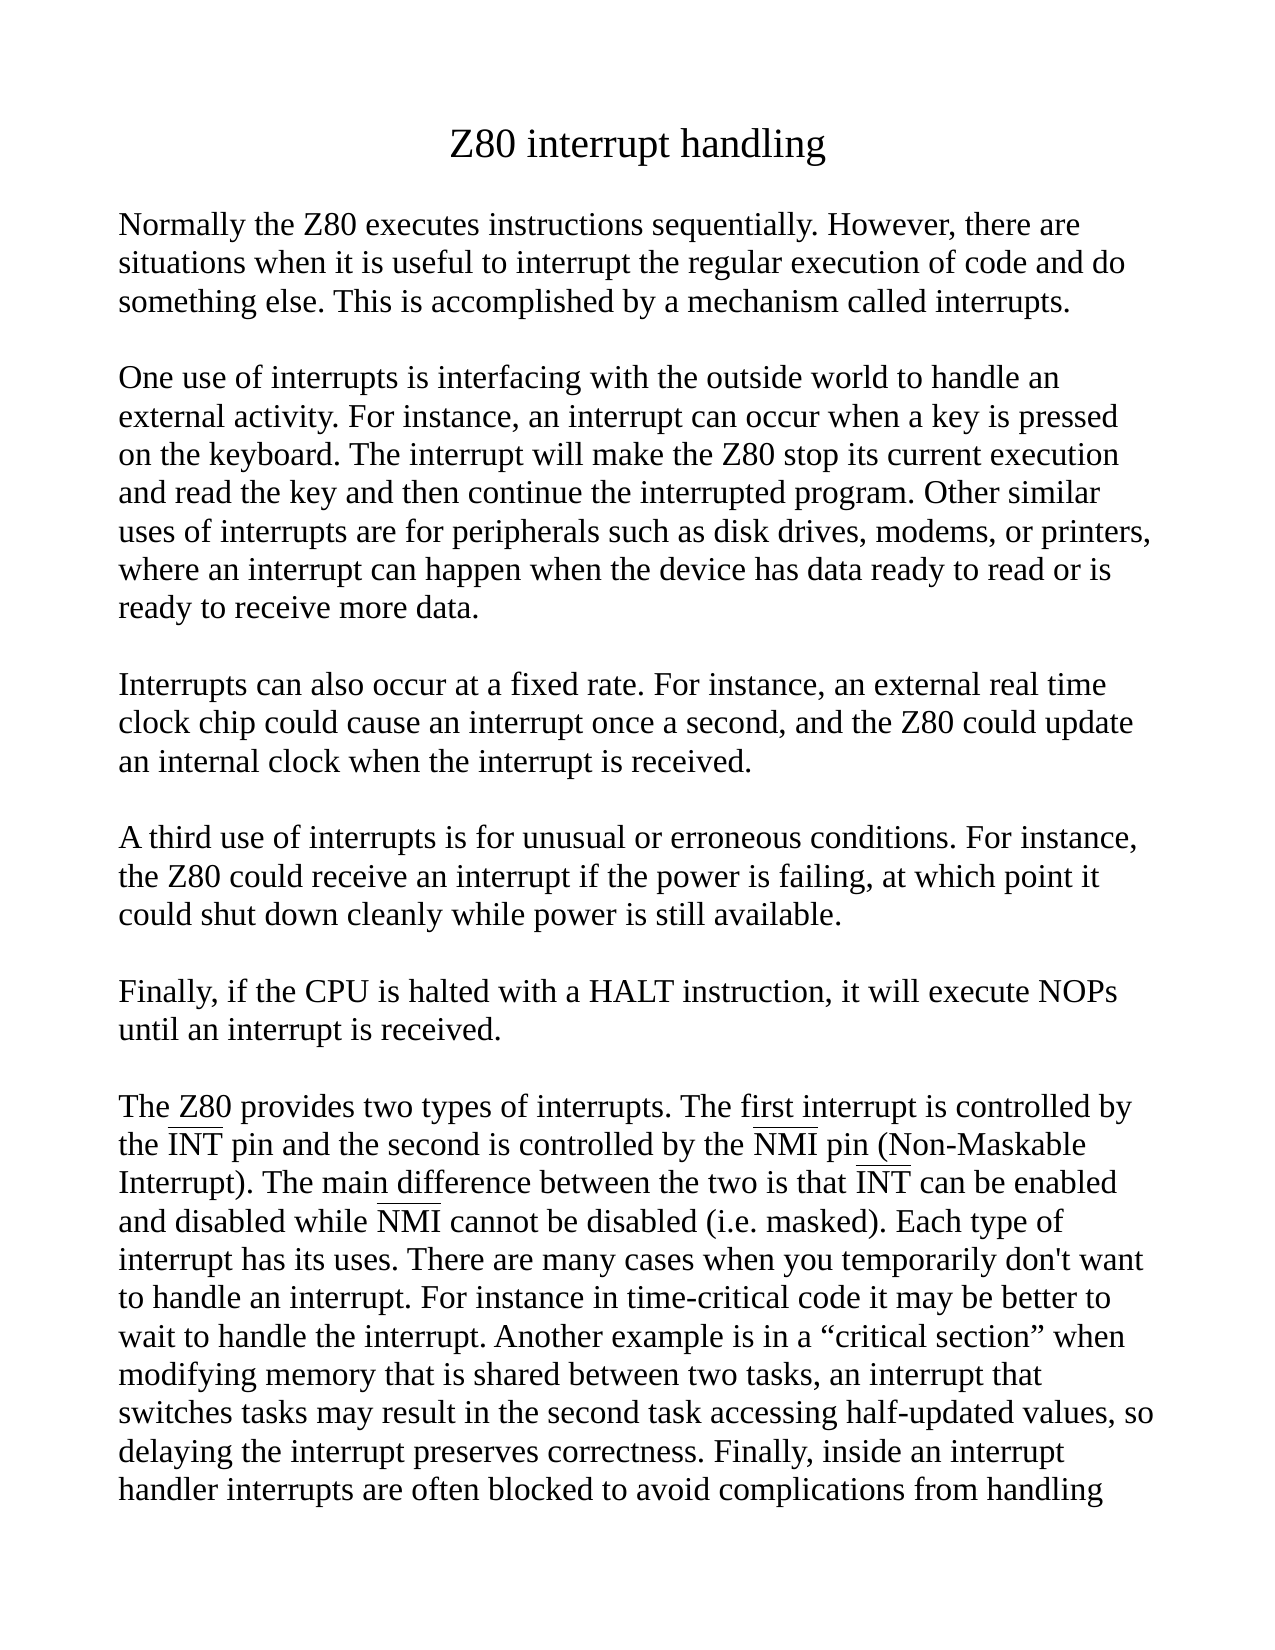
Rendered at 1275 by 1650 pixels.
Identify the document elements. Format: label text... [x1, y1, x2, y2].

text A third use of interrupts is for unusual or erroneous conditions. For instance, the Z80 could receive an interrupt if the power is failing, at which point it could shut down cleanly while power is still available. [118, 818, 1157, 933]
text Interrupts can also occur at a fixed rate. For instance, an external real time clock chip could cause an interrupt once a second, and the Z80 could update an internal clock when the interrupt is received. [118, 664, 1157, 779]
text Z80 interrupt handling [118, 118, 1157, 166]
text Finally, if the CPU is halted with a HALT instruction, it will execute NOPs until an interrupt is received. [118, 971, 1157, 1048]
text Normally the Z80 executes instructions sequentially. However, there are situations when it is useful to interrupt the regular execution of code and do something else. This is accomplished by a mechanism called interrupts. [118, 204, 1157, 319]
text The Z80 provides two types of interrupts. The first interrupt is controlled by the INT pin and the second is controlled by the NMI pin (Non-Maskable Interrupt). The main difference between the two is that INT can be enabled and disabled while NMI cannot be disabled (i.e. masked). Each type of interrupt has its uses. There are many cases when you temporarily don't want to handle an interrupt. For instance in time-critical code it may be better to wait to handle the interrupt. Another example is in a “critical section” when modifying memory that is shared between two tasks, an interrupt that switches tasks may result in the second task accessing half-updated values, so delaying the interrupt preserves correctness. Finally, inside an interrupt handler interrupts are often blocked to avoid complications from handling [118, 1086, 1157, 1508]
text One use of interrupts is interfacing with the outside world to handle an external activity. For instance, an interrupt can occur when a key is pressed on the keyboard. The interrupt will make the Z80 stop its current execution and read the key and then continue the interrupted program. Other similar uses of interrupts are for peripherals such as disk drives, modems, or printers, where an interrupt can happen when the device has data ready to read or is ready to receive more data. [118, 358, 1157, 626]
